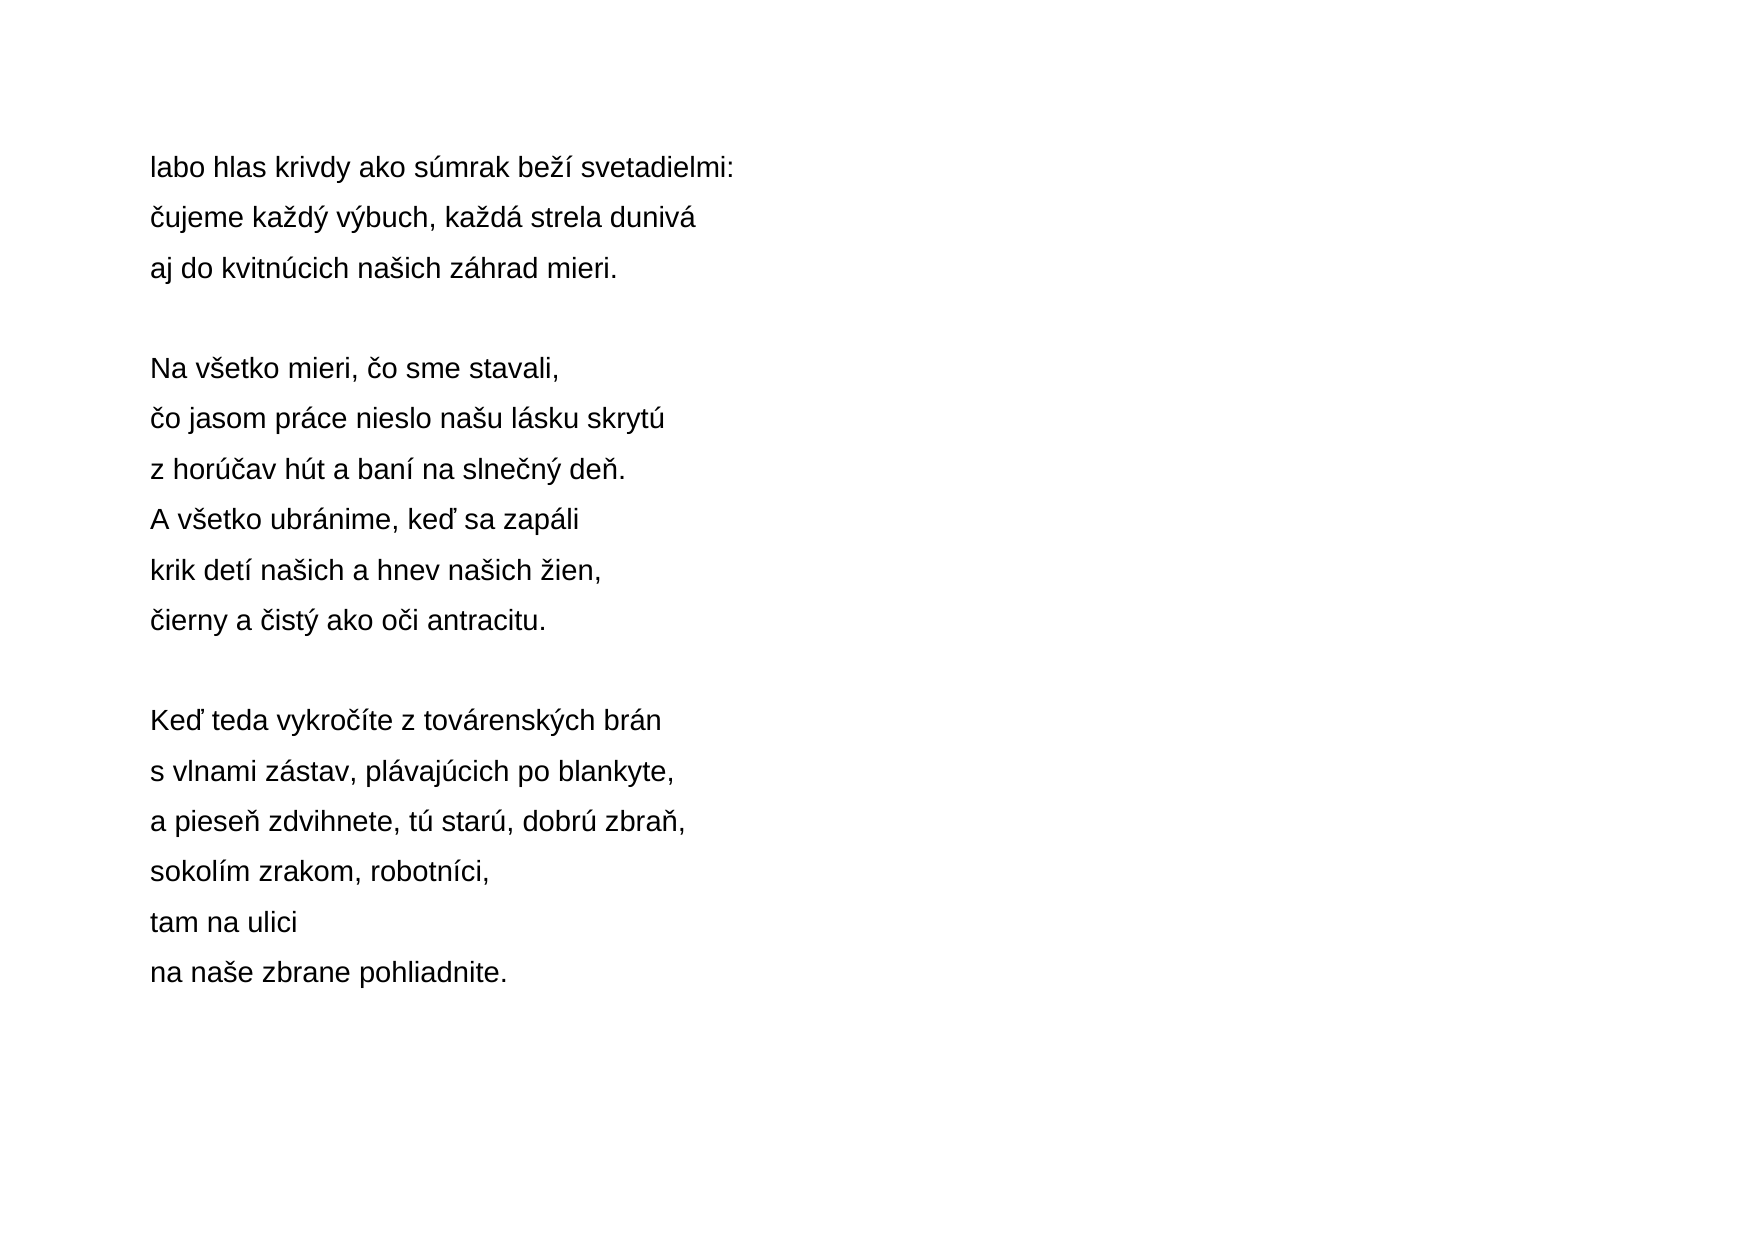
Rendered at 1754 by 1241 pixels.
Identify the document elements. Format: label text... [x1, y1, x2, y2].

text sokolím zrakom, robotníci, [150, 854, 1243, 888]
text Keď teda vykročíte z továrenských brán [150, 703, 1243, 737]
text čierny a čistý ako oči antracitu. [150, 603, 1243, 636]
text Na všetko mieri, čo sme stavali, [150, 351, 1243, 385]
text z horúčav hút a baní na slnečný deň. [150, 452, 1243, 485]
text čujeme každý výbuch, každá strela dunivá [150, 200, 1243, 234]
text a pieseň zdvihnete, tú starú, dobrú zbraň, [150, 804, 1243, 838]
text na naše zbrane pohliadnite. [150, 955, 1243, 988]
text s vlnami zástav, plávajúcich po blankyte, [150, 754, 1243, 787]
text A všetko ubránime, keď sa zapáli [150, 502, 1243, 536]
text krik detí našich a hnev našich žien, [150, 552, 1243, 586]
text tam na ulici [150, 905, 1243, 938]
text aj do kvitnúcich našich záhrad mieri. [150, 251, 1243, 284]
text labo hlas krivdy ako súmrak beží svetadielmi: [150, 150, 1243, 183]
text čo jasom práce nieslo našu lásku skrytú [150, 402, 1243, 435]
